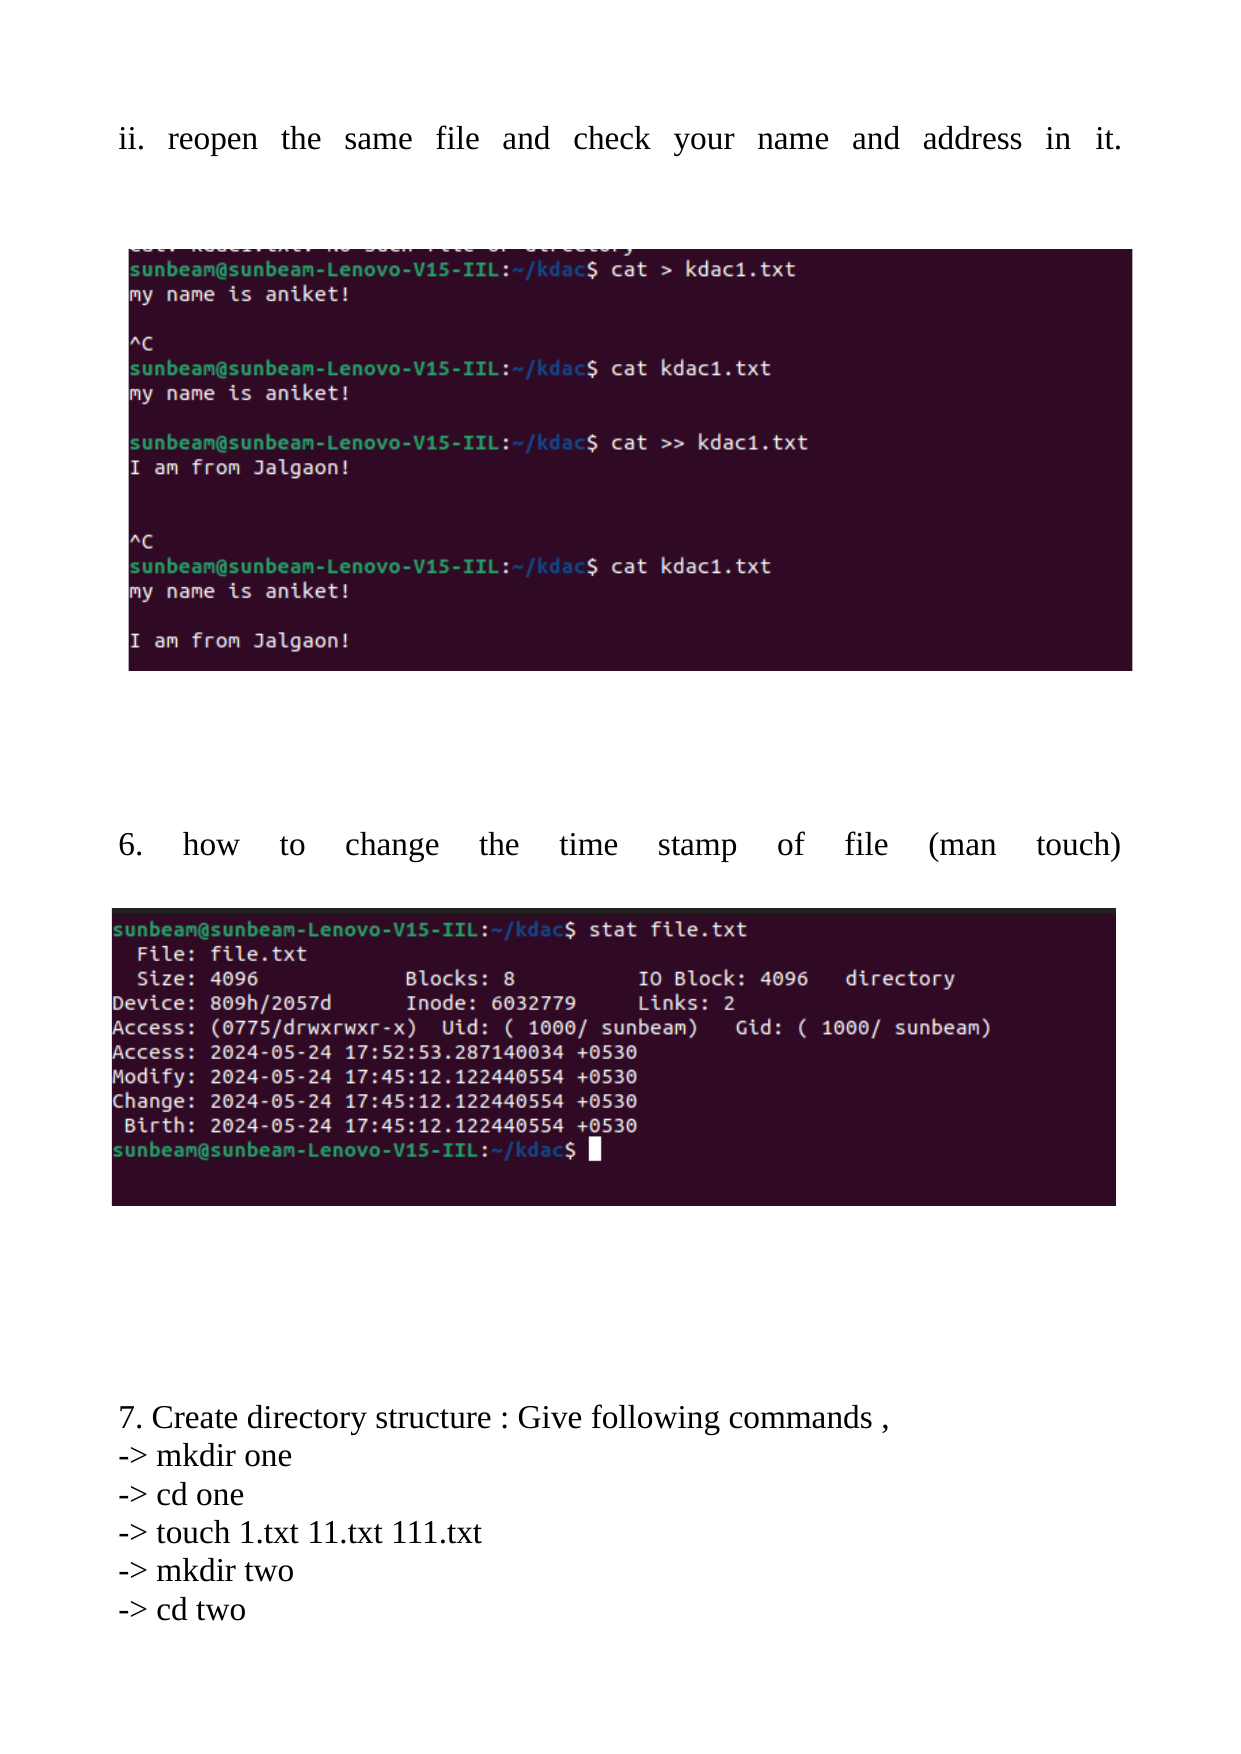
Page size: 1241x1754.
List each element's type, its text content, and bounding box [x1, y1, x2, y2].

picture [111, 908, 1116, 1206]
text -> mkdir two [118, 1551, 1122, 1589]
text -> cd two [118, 1589, 1122, 1627]
text -> mkdir one [118, 1436, 1122, 1474]
text ii. reopen the same file and check your name and address in it. [118, 118, 1122, 195]
text 7. Create directory structure : Give following commands , [118, 1397, 1122, 1436]
text -> cd one [118, 1474, 1122, 1512]
text -> touch 1.txt 11.txt 111.txt [118, 1512, 1122, 1551]
text 6. how to change the time stamp of file (man touch) [118, 195, 1122, 1397]
picture [128, 249, 1133, 671]
